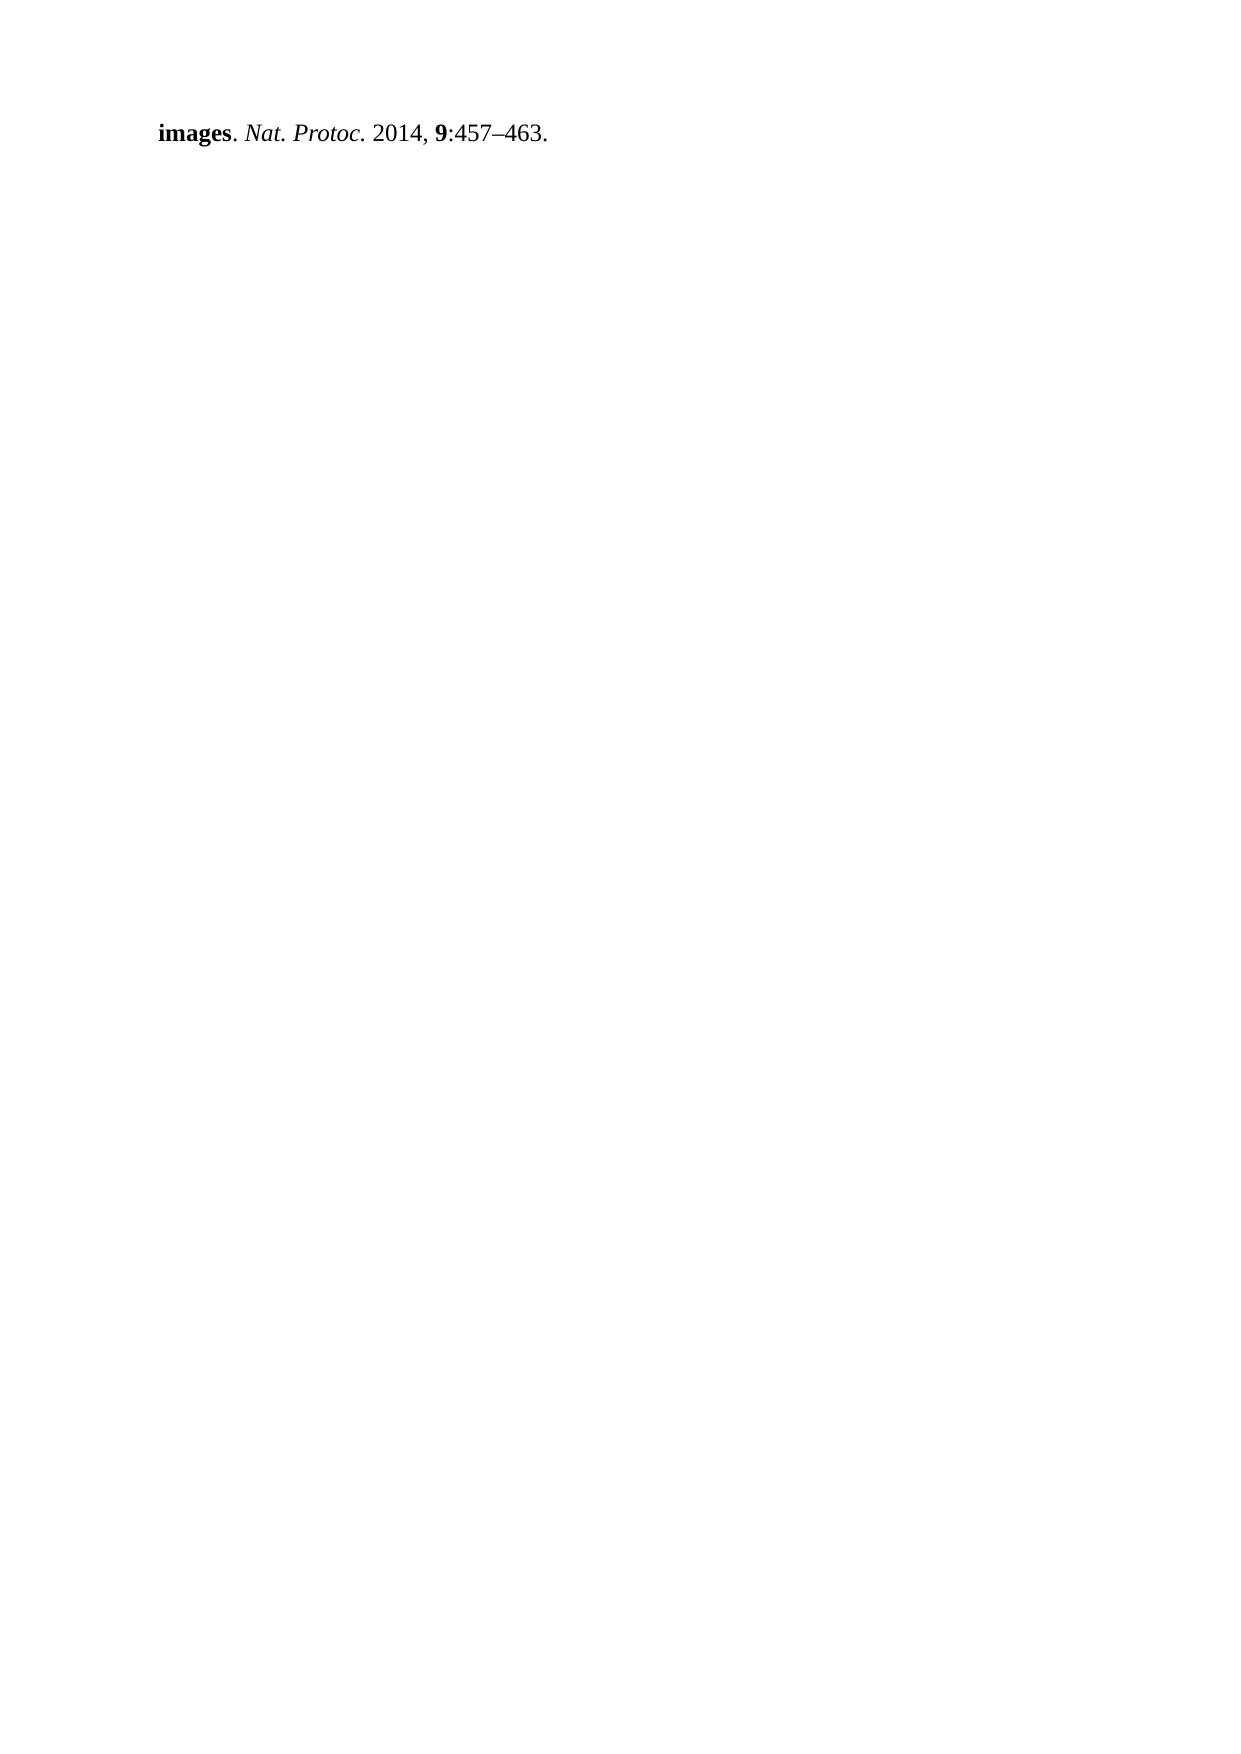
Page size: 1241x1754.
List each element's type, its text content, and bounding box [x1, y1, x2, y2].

text images. Nat. Protoc. 2014, 9:457–463. [118, 118, 1122, 147]
